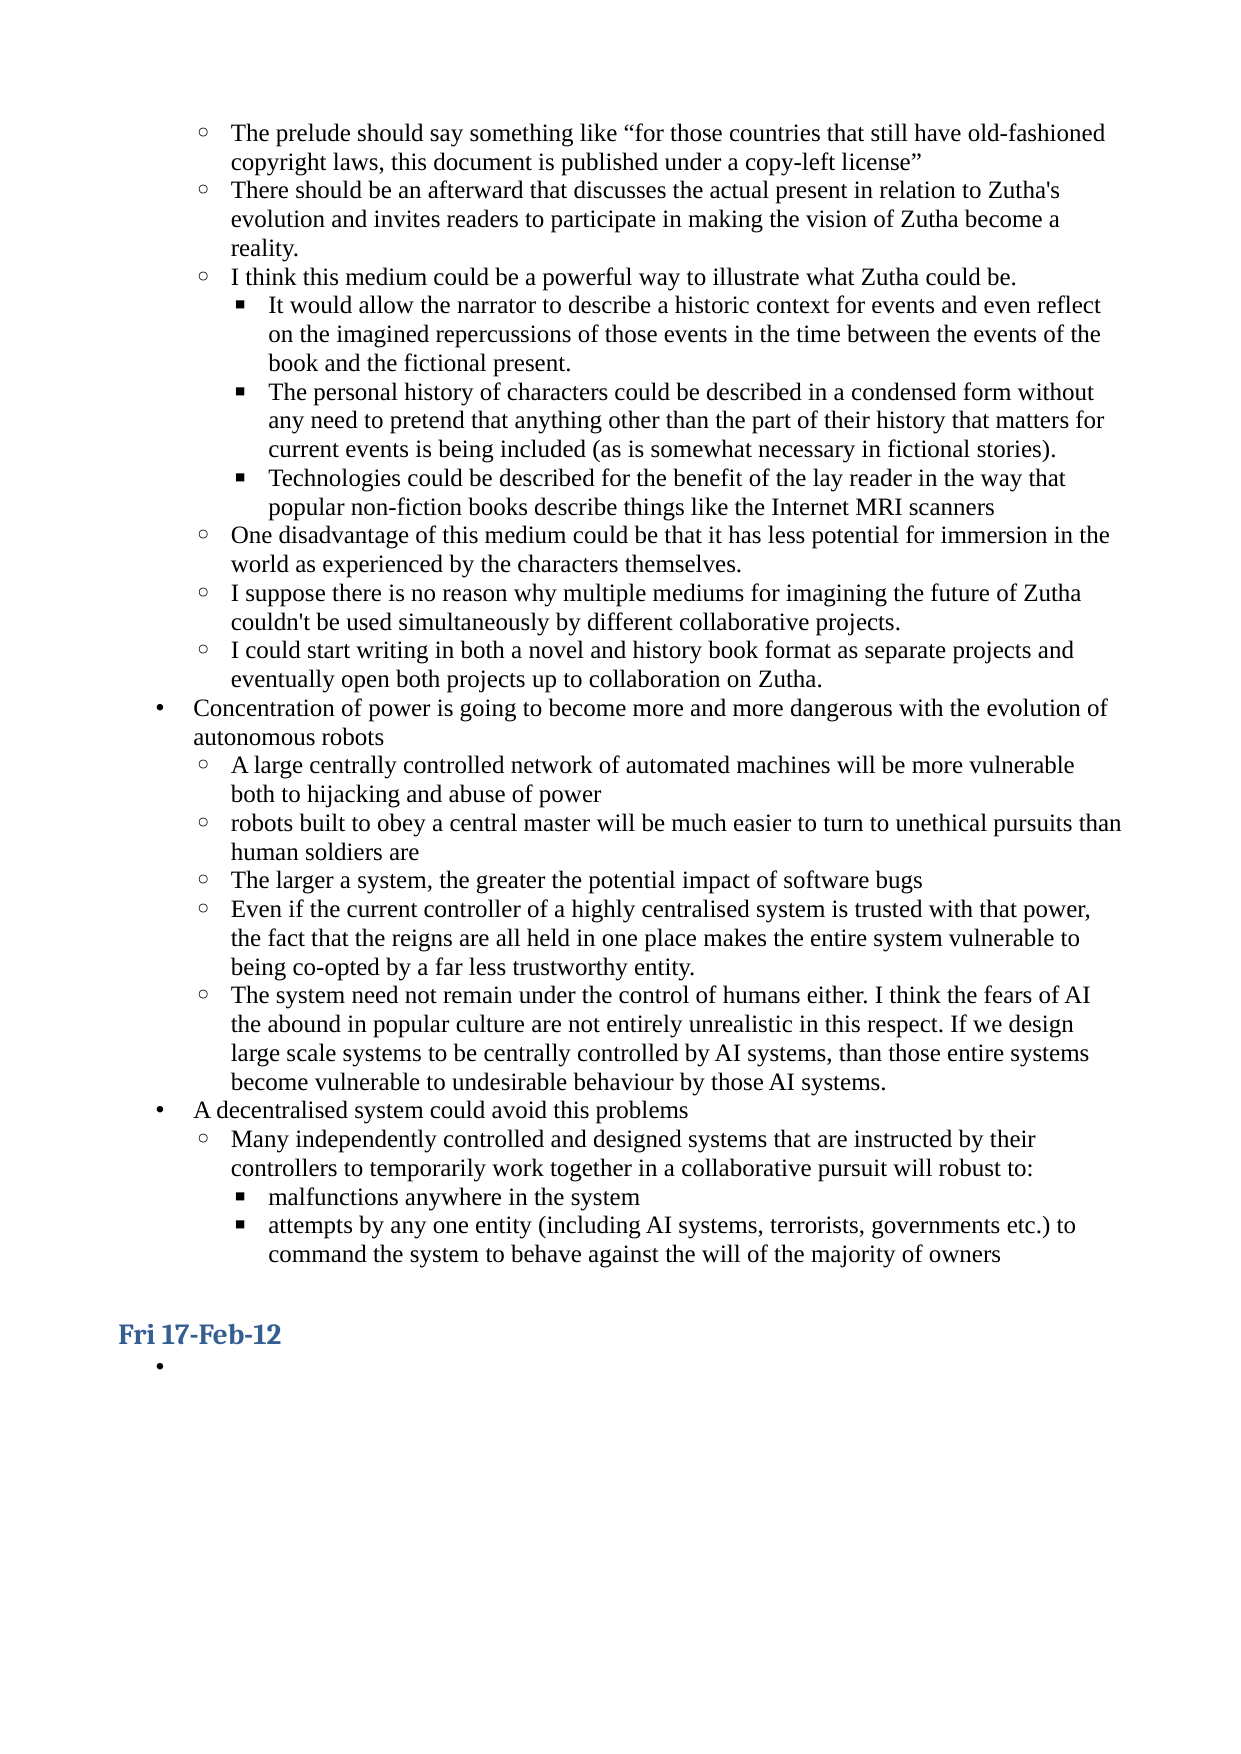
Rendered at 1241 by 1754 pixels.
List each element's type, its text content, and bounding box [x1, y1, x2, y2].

list The personal history of characters could be described in a condensed form without any need to pretend that anything other than the part of their history that matters for current events is being included (as is somewhat necessary in fictional stories). [231, 377, 1122, 463]
list One disadvantage of this medium could be that it has less potential for immersion in the world as experienced by the characters themselves. [193, 521, 1122, 578]
subtitle Fri 17-Feb-12 [118, 1318, 1122, 1352]
list Concentration of power is going to become more and more dangerous with the evolution of autonomous robots [156, 693, 1122, 751]
list malfunctions anywhere in the system [231, 1182, 1122, 1211]
list The system need not remain under the control of humans either. I think the fears of AI the abound in popular culture are not entirely unrealistic in this respect. If we design large scale systems to be centrally controlled by AI systems, than those entire systems become vulnerable to undesirable behaviour by those AI systems. [193, 981, 1122, 1096]
list Many independently controlled and designed systems that are instructed by their controllers to temporarily work together in a collaborative pursuit will robust to: [193, 1124, 1122, 1182]
list I could start writing in both a novel and history book format as separate projects and eventually open both projects up to collaboration on Zutha. [193, 636, 1122, 693]
list It would allow the narrator to describe a historic context for events and even reflect on the imagined repercussions of those events in the time between the events of the book and the fictional present. [231, 291, 1122, 377]
list Technologies could be described for the benefit of the lay reader in the way that popular non-fiction books describe things like the Internet MRI scanners [231, 463, 1122, 521]
list attempts by any one entity (including AI systems, terrorists, governments etc.) to command the system to behave against the will of the majority of owners [231, 1211, 1122, 1268]
list The prelude should say something like “for those countries that still have old-fashioned copyright laws, this document is published under a copy-left license” [193, 118, 1122, 176]
list The larger a system, the greater the potential impact of software bugs [193, 866, 1122, 894]
list A large centrally controlled network of automated machines will be more vulnerable both to hijacking and abuse of power [193, 751, 1122, 808]
list A decentralised system could avoid this problems [156, 1096, 1122, 1124]
list robots built to obey a central master will be much easier to turn to unethical pursuits than human soldiers are [193, 808, 1122, 866]
list I think this medium could be a powerful way to illustrate what Zutha could be. [193, 262, 1122, 291]
list There should be an afterward that discusses the actual present in relation to Zutha's evolution and invites readers to participate in making the vision of Zutha become a reality. [193, 176, 1122, 262]
list I suppose there is no reason why multiple mediums for imagining the future of Zutha couldn't be used simultaneously by different collaborative projects. [193, 578, 1122, 636]
list Even if the current controller of a highly centralised system is trusted with that power, the fact that the reigns are all held in one place makes the entire system vulnerable to being co-opted by a far less trustworthy entity. [193, 894, 1122, 981]
